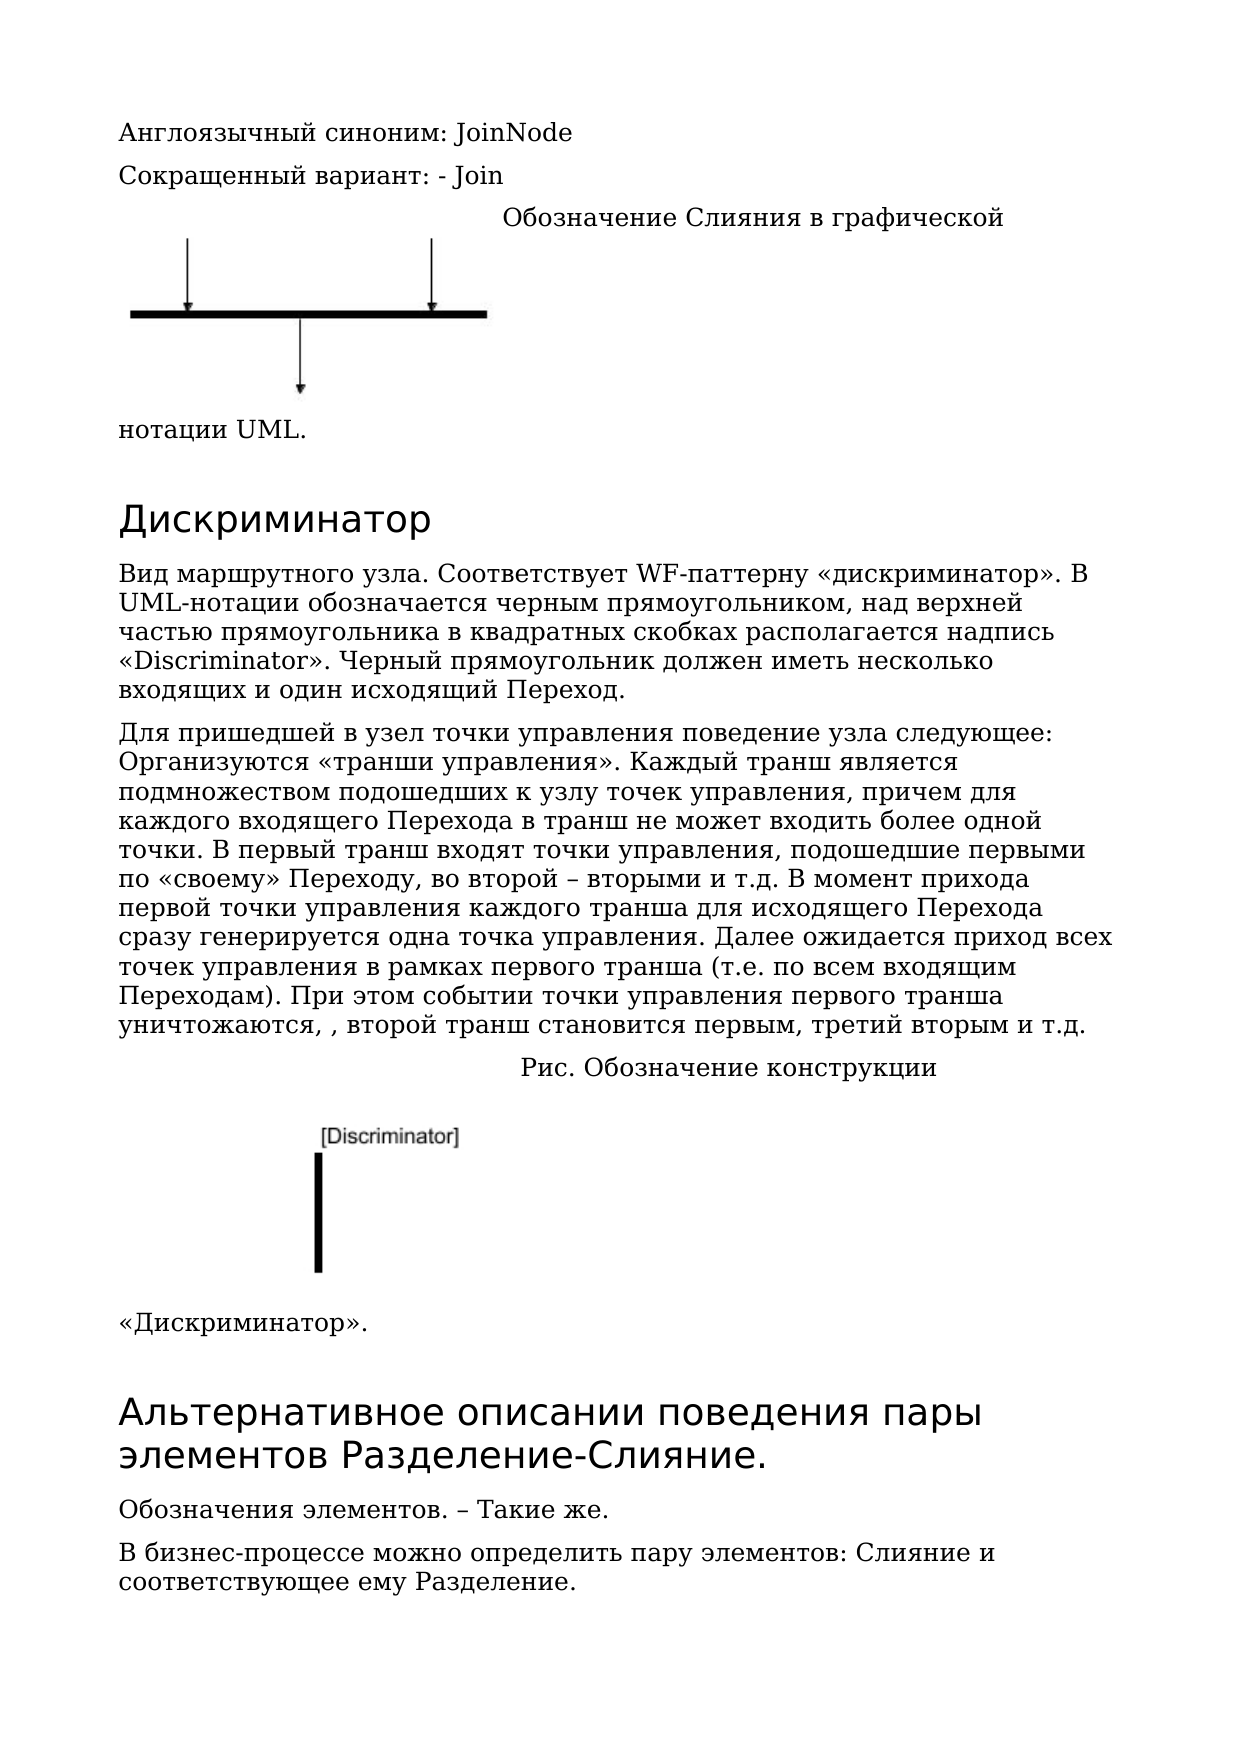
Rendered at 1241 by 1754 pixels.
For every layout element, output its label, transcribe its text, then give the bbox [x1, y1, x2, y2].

text Обозначения элементов. – Такие же. [118, 1496, 1122, 1525]
text Рис. Обозначение конструкции «Дискриминатор». [118, 1053, 1122, 1338]
text Англоязычный синоним: JoinNode [118, 118, 1122, 147]
subtitle Дискриминатор [118, 497, 1122, 541]
text Для пришедшей в узел точки управления поведение узла следующее: Организуются «транши управления». Каждый транш является подмножеством подошедших к узлу точек управления, причем для каждого входящего Перехода в транш не может входить более одной точки. В первый транш входят точки управления, подошедшие первыми по «своему» Переходу, во второй – вторыми и т.д. В момент прихода первой точки управления каждого транша для исходящего Перехода сразу генерируется одна точка управления. Далее ожидается приход всех точек управления в рамках первого транша (т.е. по всем входящим Переходам). При этом событии точки управления первого транша уничтожаются, , второй транш становится первым, третий вторым и т.д. [118, 718, 1122, 1039]
text Обозначение Слияния в графической нотации UML. [118, 203, 1122, 445]
text Вид маршрутного узла. Соответствует WF-паттерну «дискриминатор». В UML-нотации обозначается черным прямоугольником, над верхней частью прямоугольника в квадратных скобках располагается надпись «Discriminator». Черный прямоугольник должен иметь несколько входящих и один исходящий Переход. [118, 559, 1122, 705]
text В бизнес-процессе можно определить пару элементов: Слияние и соответствующее ему Разделение. [118, 1538, 1122, 1597]
text Сокращенный вариант: - Join [118, 161, 1122, 190]
subtitle Альтернативное описании поведения пары элементов Разделение-Слияние. [118, 1390, 1122, 1477]
